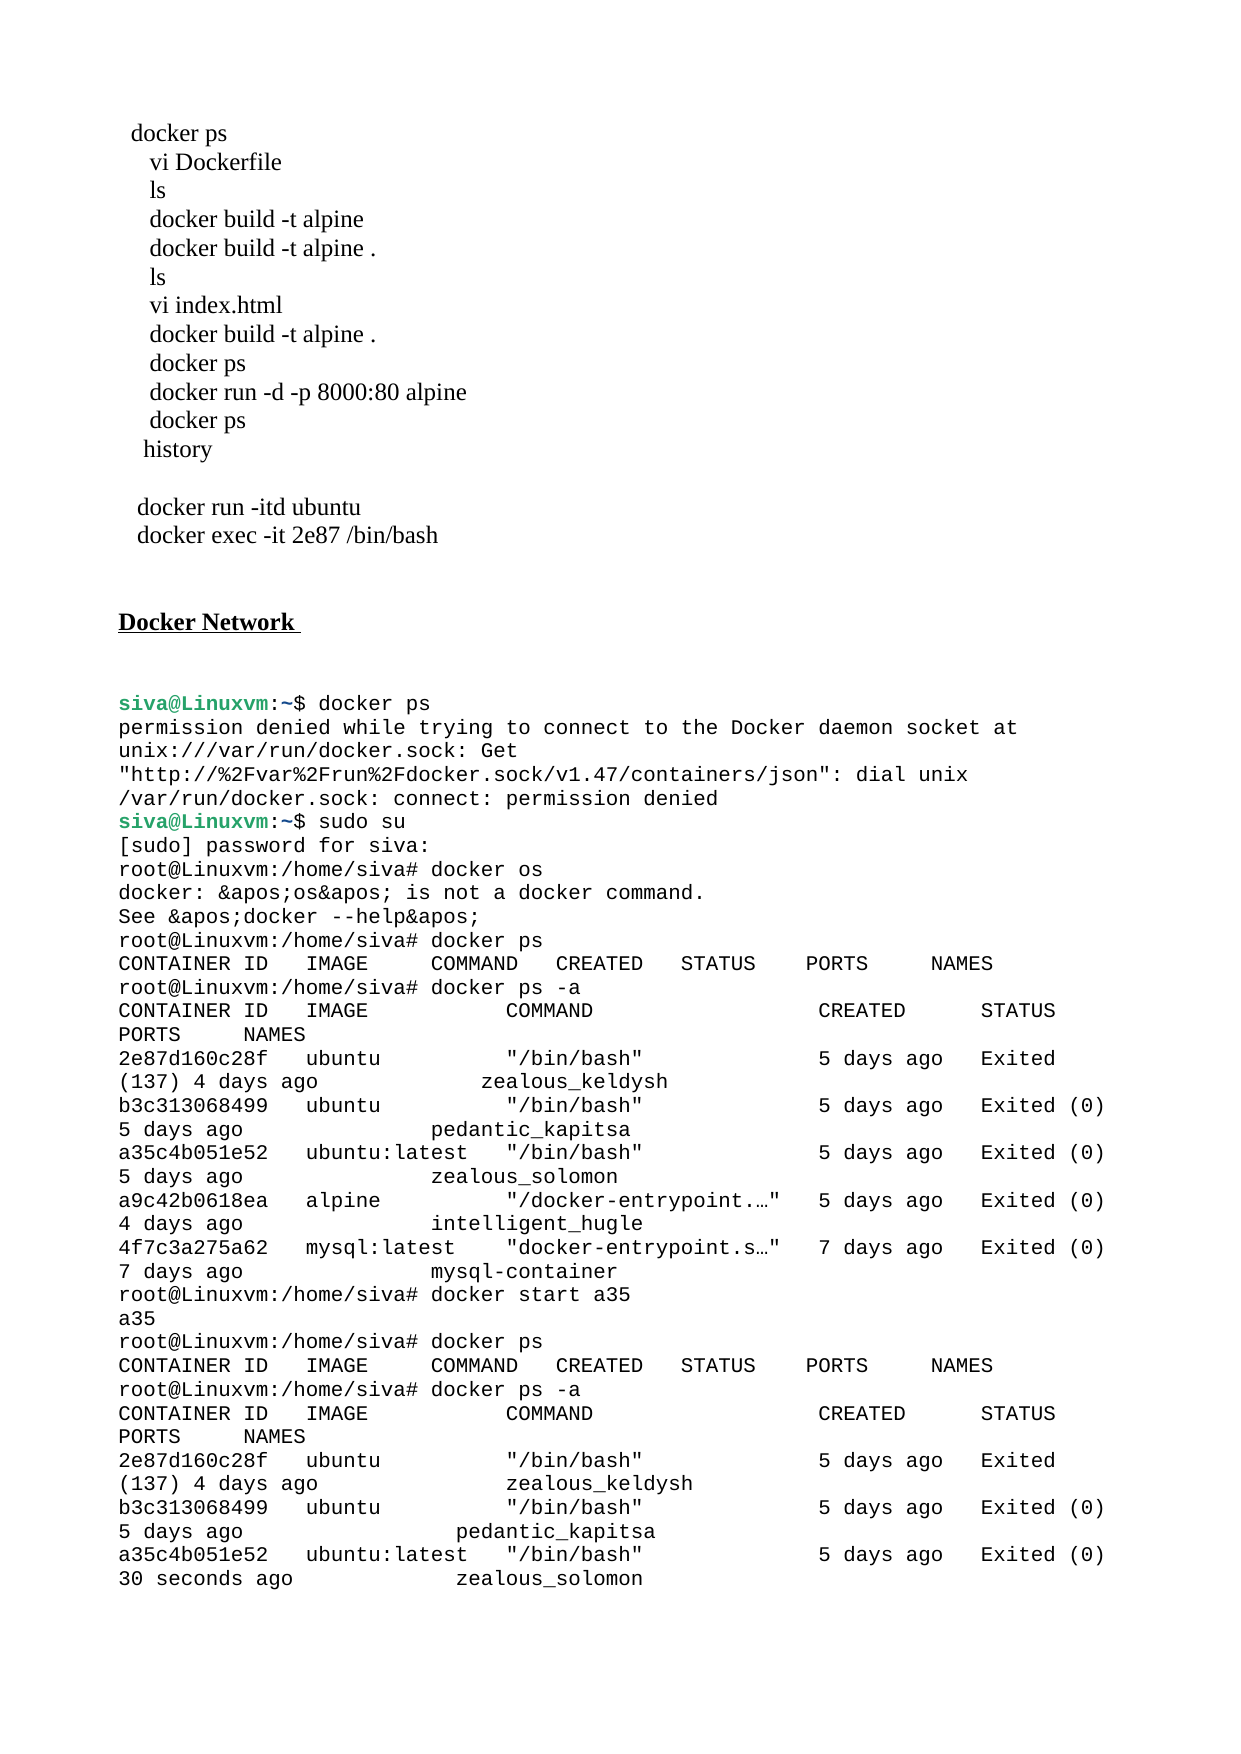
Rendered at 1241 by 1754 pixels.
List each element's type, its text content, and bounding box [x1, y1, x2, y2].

text vi index.html [118, 291, 1122, 319]
text docker ps [118, 348, 1122, 377]
text root@Linuxvm:/home/siva# docker ps [118, 1332, 1122, 1355]
text root@Linuxvm:/home/siva# docker start a35 [118, 1284, 1122, 1308]
text a35c4b051e52 ubuntu:latest "/bin/bash" 5 days ago Exited (0) 5 days ago zealous_solomon [118, 1142, 1122, 1190]
text docker exec -it 2e87 /bin/bash [118, 521, 1122, 549]
text root@Linuxvm:/home/siva# docker ps -a [118, 1379, 1122, 1402]
text [sudo] password for siva: [118, 835, 1122, 859]
text a9c42b0618ea alpine "/docker-entrypoint.…" 5 days ago Exited (0) 4 days ago intelligent_hugle [118, 1190, 1122, 1237]
text ls [118, 262, 1122, 291]
text See &apos;docker --help&apos; [118, 906, 1122, 929]
text siva@Linuxvm:~$ sudo su [118, 811, 1122, 835]
text ls [118, 176, 1122, 204]
text b3c313068499 ubuntu "/bin/bash" 5 days ago Exited (0) 5 days ago pedantic_kapitsa [118, 1095, 1122, 1142]
text a35c4b051e52 ubuntu:latest "/bin/bash" 5 days ago Exited (0) 30 seconds ago zealous_solomon [118, 1544, 1122, 1592]
text CONTAINER ID IMAGE COMMAND CREATED STATUS PORTS NAMES [118, 1402, 1122, 1450]
text docker ps [118, 406, 1122, 434]
text 2e87d160c28f ubuntu "/bin/bash" 5 days ago Exited (137) 4 days ago zealous_keldysh [118, 1048, 1122, 1095]
text CONTAINER ID IMAGE COMMAND CREATED STATUS PORTS NAMES [118, 1355, 1122, 1379]
text Docker Network [118, 607, 1122, 636]
text a35 [118, 1308, 1122, 1332]
text permission denied while trying to connect to the Docker daemon socket at unix:///var/run/docker.sock: Get "http://%2Fvar%2Frun%2Fdocker.sock/v1.47/containers/json": dial unix /var/run/docker.sock: connect: permission denied [118, 717, 1122, 811]
text vi Dockerfile [118, 147, 1122, 176]
text docker build -t alpine [118, 204, 1122, 233]
text 2e87d160c28f ubuntu "/bin/bash" 5 days ago Exited (137) 4 days ago zealous_keldysh [118, 1450, 1122, 1497]
text CONTAINER ID IMAGE COMMAND CREATED STATUS PORTS NAMES [118, 1001, 1122, 1048]
text root@Linuxvm:/home/siva# docker os [118, 859, 1122, 882]
text siva@Linuxvm:~$ docker ps [118, 693, 1122, 717]
text docker: &apos;os&apos; is not a docker command. [118, 882, 1122, 906]
text root@Linuxvm:/home/siva# docker ps [118, 929, 1122, 953]
text docker build -t alpine . [118, 319, 1122, 348]
text CONTAINER ID IMAGE COMMAND CREATED STATUS PORTS NAMES [118, 953, 1122, 977]
text b3c313068499 ubuntu "/bin/bash" 5 days ago Exited (0) 5 days ago pedantic_kapitsa [118, 1497, 1122, 1544]
text root@Linuxvm:/home/siva# docker ps -a [118, 977, 1122, 1001]
text history [118, 434, 1122, 463]
text docker ps [118, 118, 1122, 147]
text 4f7c3a275a62 mysql:latest "docker-entrypoint.s…" 7 days ago Exited (0) 7 days ago mysql-container [118, 1237, 1122, 1284]
text docker run -d -p 8000:80 alpine [118, 377, 1122, 406]
text docker run -itd ubuntu [118, 492, 1122, 521]
text docker build -t alpine . [118, 233, 1122, 262]
